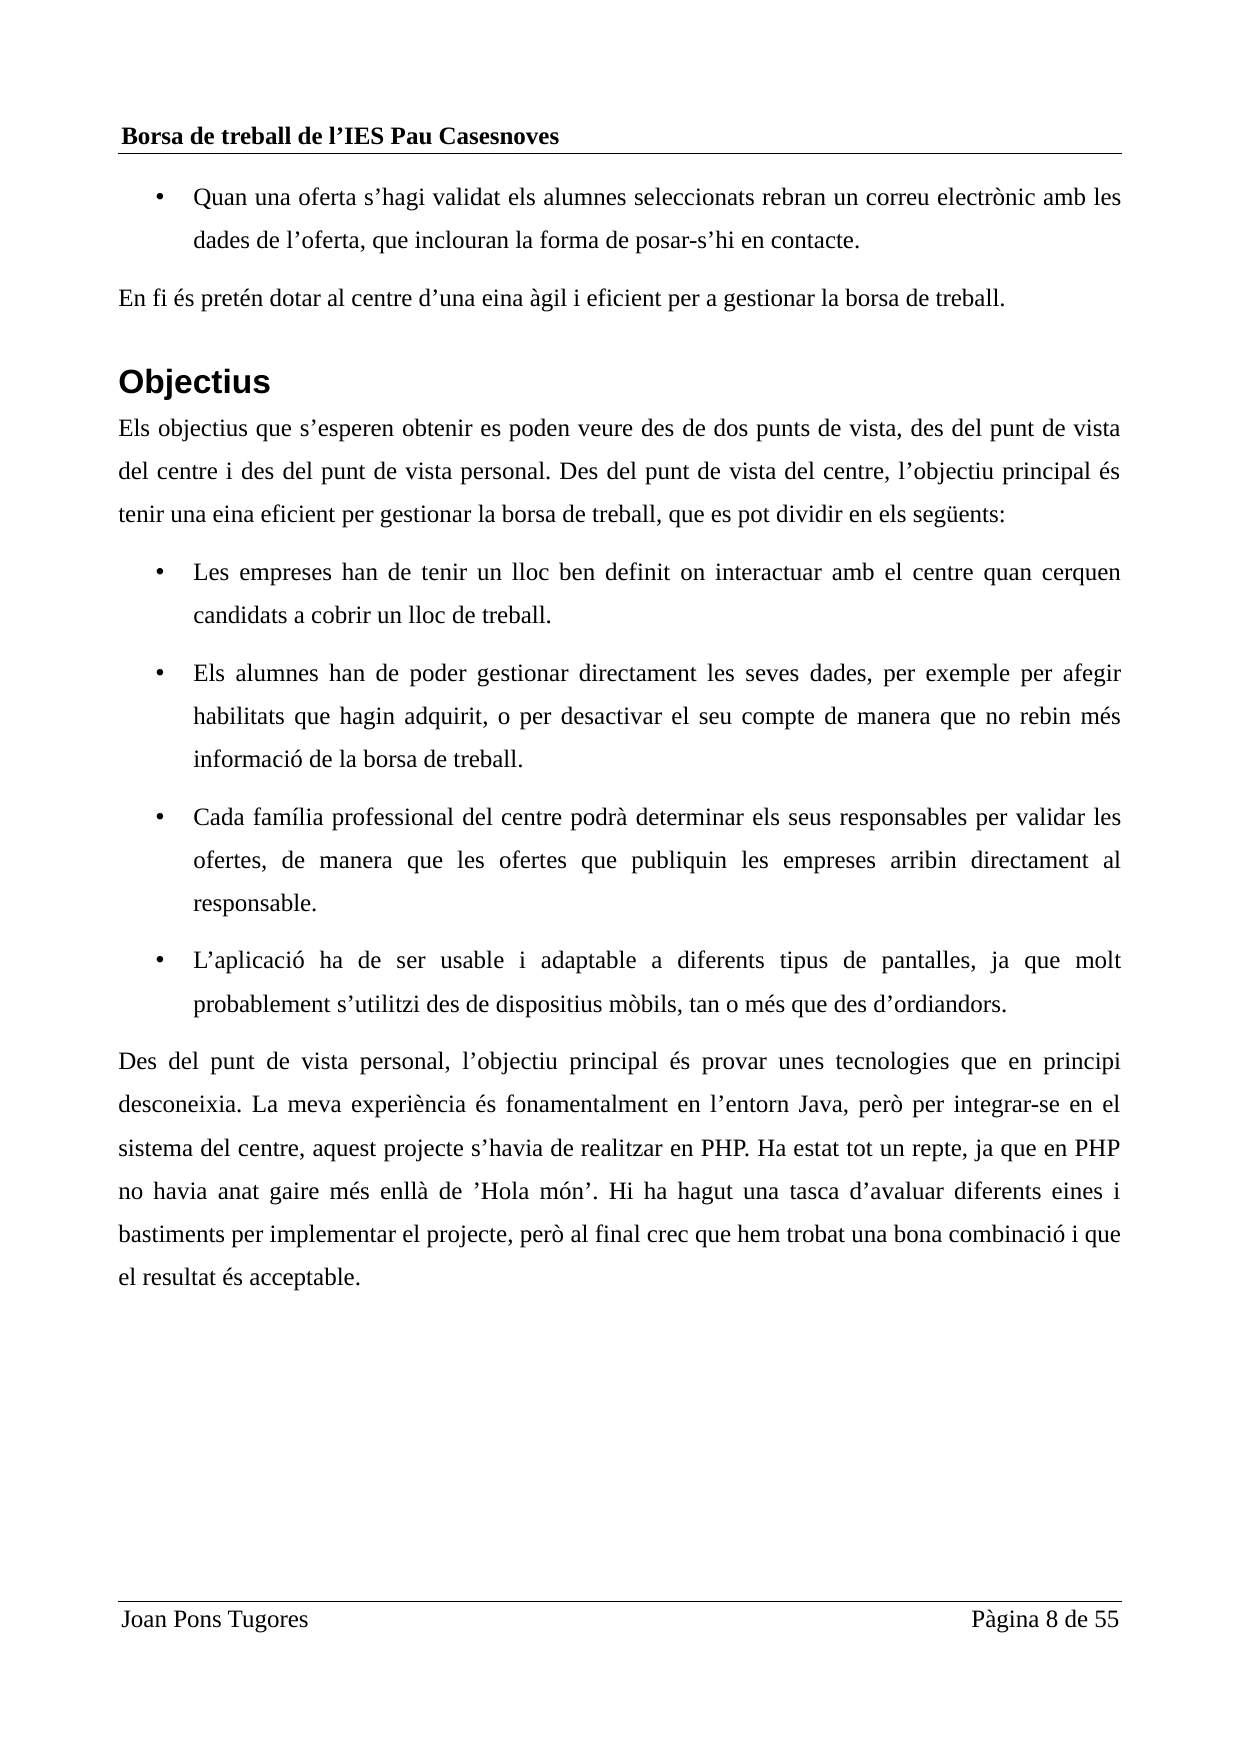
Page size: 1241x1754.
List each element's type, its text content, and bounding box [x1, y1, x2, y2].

list Cada família professional del centre podrà determinar els seus responsables per validar les ofertes, de manera que les ofertes que publiquin les empreses arribin directament al responsable. [156, 802, 1122, 917]
list L’aplicació ha de ser usable i adaptable a diferents tipus de pantalles, ja que molt probablement s’utilitzi des de dispositius mòbils, tan o més que des d’ordiandors. [156, 946, 1122, 1017]
text Des del punt de vista personal, l’objectiu principal és provar unes tecnologies que en principi desconeixia. La meva experiència és fonamentalment en l’entorn Java, però per integrar-se en el sistema del centre, aquest projecte s’havia de realitzar en PHP. Ha estat tot un repte, ja que en PHP no havia anat gaire més enllà de ’Hola món’. Hi ha hagut una tasca d’avaluar diferents eines i bastiments per implementar el projecte, però al final crec que hem trobat una bona combinació i que el resultat és acceptable. [118, 1046, 1122, 1291]
text Els objectius que s’esperen obtenir es poden veure des de dos punts de vista, des del punt de vista del centre i des del punt de vista personal. Des del punt de vista del centre, l’objectiu principal és tenir una eina eficient per gestionar la borsa de treball, que es pot dividir en els següents: [118, 413, 1122, 528]
list Els alumnes han de poder gestionar directament les seves dades, per exemple per afegir habilitats que hagin adquirit, o per desactivar el seu compte de manera que no rebin més informació de la borsa de treball. [156, 658, 1122, 773]
list Quan una oferta s’hagi validat els alumnes seleccionats rebran un correu electrònic amb les dades de l’oferta, que inclouran la forma de posar-s’hi en contacte. [156, 182, 1122, 254]
subtitle Objectius [118, 362, 1122, 400]
text En fi és pretén dotar al centre d’una eina àgil i eficient per a gestionar la borsa de treball. [118, 283, 1122, 312]
list Les empreses han de tenir un lloc ben definit on interactuar amb el centre quan cerquen candidats a cobrir un lloc de treball. [156, 557, 1122, 629]
